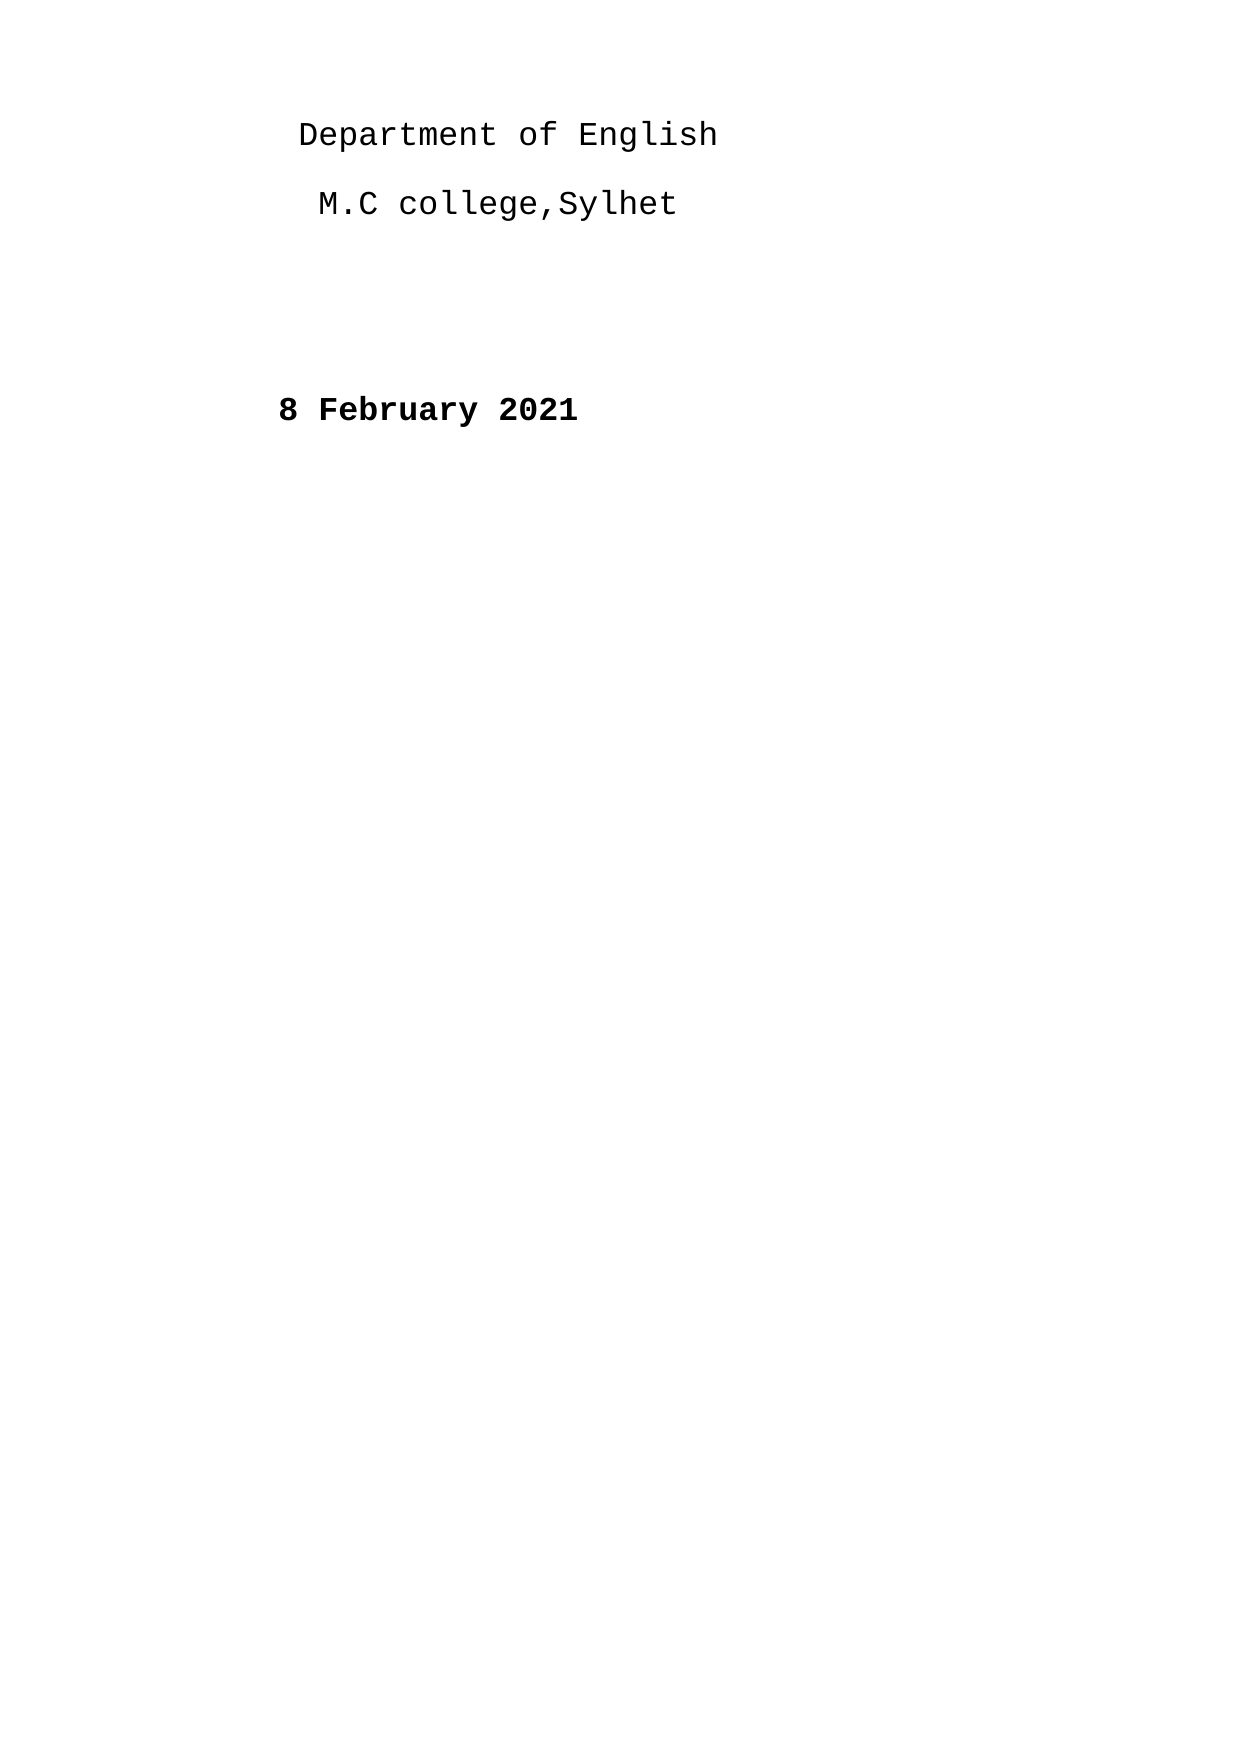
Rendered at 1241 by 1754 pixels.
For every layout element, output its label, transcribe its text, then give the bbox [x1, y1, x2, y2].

text Department of English [118, 118, 1122, 156]
text 8 February 2021 [118, 392, 1122, 430]
text M.C college,Sylhet [118, 187, 1122, 224]
